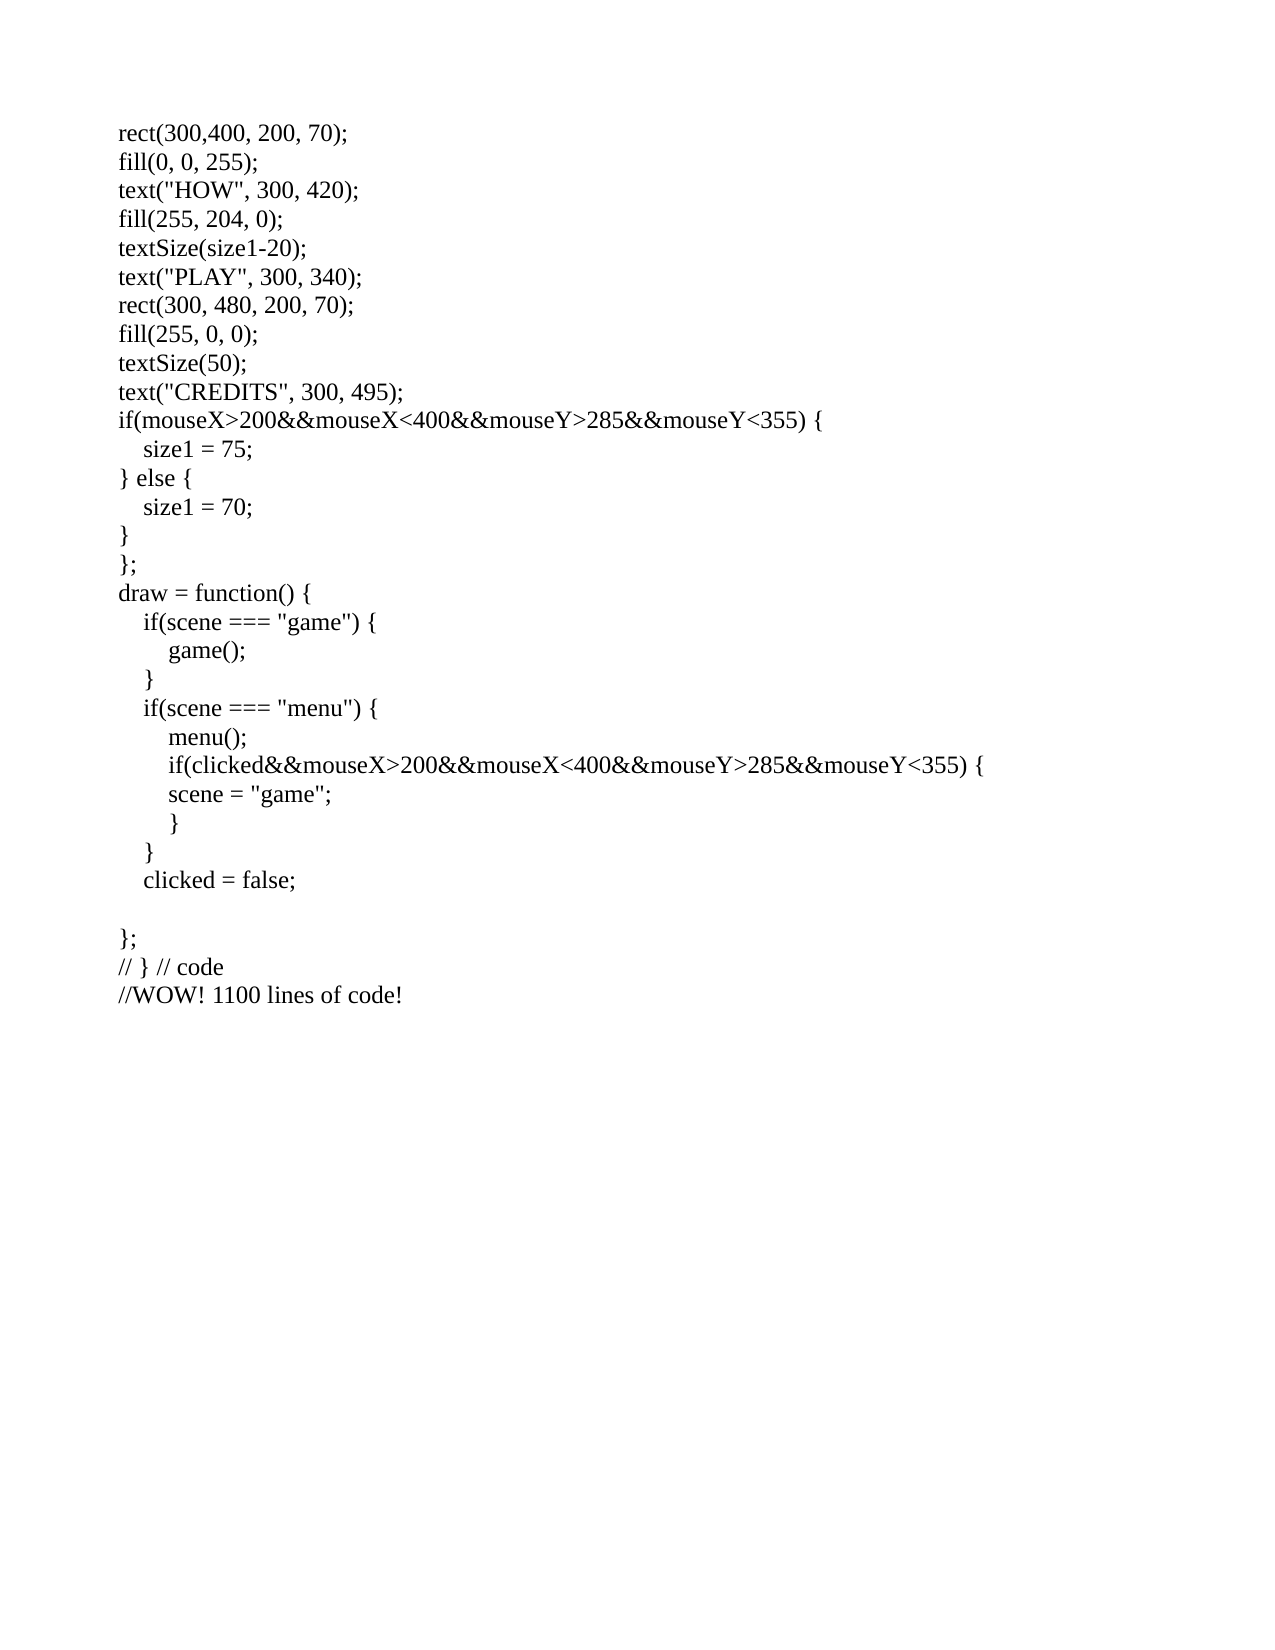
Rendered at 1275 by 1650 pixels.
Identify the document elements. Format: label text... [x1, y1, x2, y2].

text rect(300,400, 200, 70); fill(0, 0, 255); text("HOW", 300, 420); fill(255, 204, 0); textSize(size1-20); text("PLAY", 300, 340); rect(300, 480, 200, 70); fill(255, 0, 0); textSize(50); text("CREDITS", 300, 495); if(mouseX>200&&mouseX<400&&mouseY>285&&mouseY<355) { size1 = 75; } else { size1 = 70; } }; draw = function() { if(scene === "game") { game(); } if(scene === "menu") { menu(); if(clicked&&mouseX>200&&mouseX<400&&mouseY>285&&mouseY<355) { scene = "game"; } } clicked = false; }; // } // code //WOW! 1100 lines of code! [118, 118, 1157, 1009]
